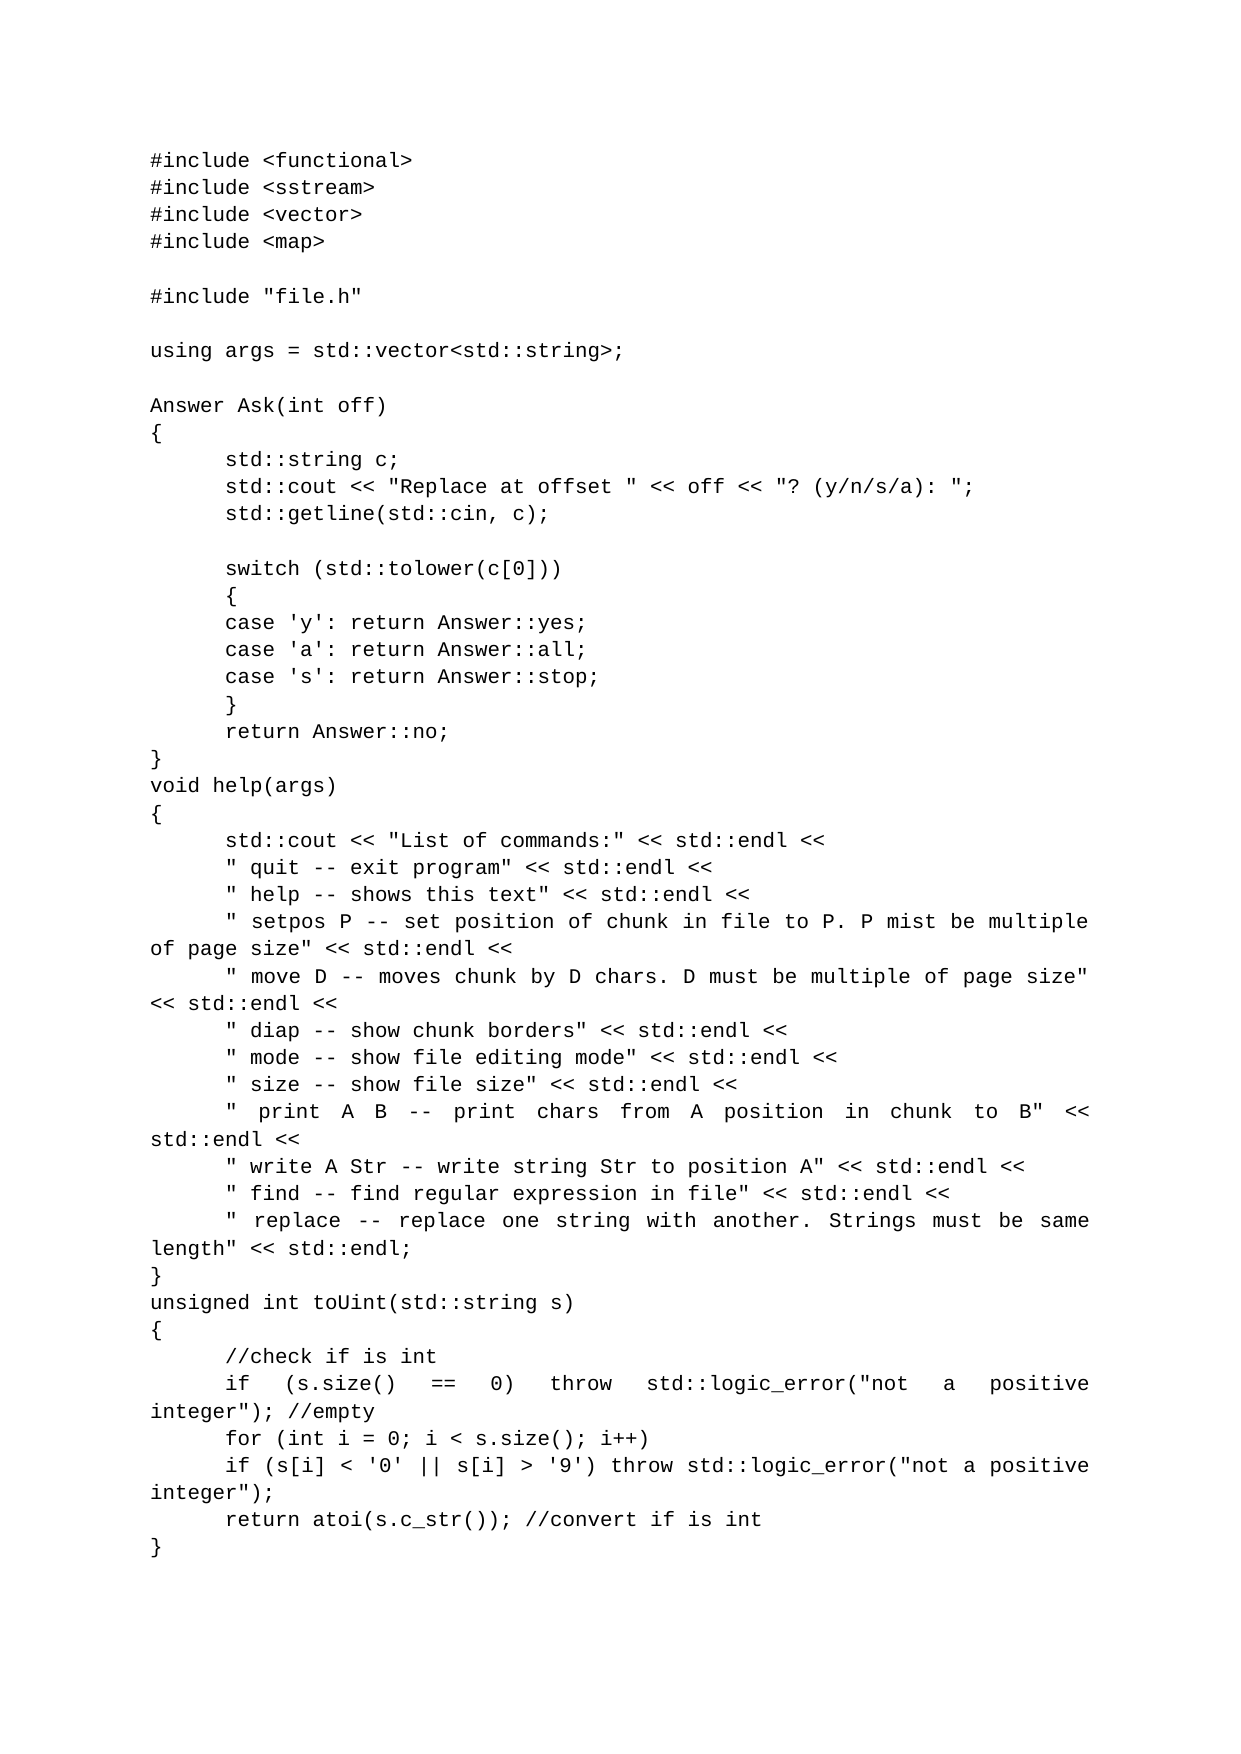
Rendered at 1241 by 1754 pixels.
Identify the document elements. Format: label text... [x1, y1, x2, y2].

text std::string c; [150, 449, 1090, 473]
text " help -- shows this text" << std::endl << [150, 884, 1090, 908]
text using args = std::vector<std::string>; [150, 340, 1090, 364]
text return atoi(s.c_str()); //convert if is int [150, 1509, 1090, 1533]
text } [150, 748, 1090, 772]
text { [150, 422, 1090, 446]
text } [150, 694, 1090, 717]
text case 'a': return Answer::all; [150, 639, 1090, 663]
text for (int i = 0; i < s.size(); i++) [150, 1428, 1090, 1451]
text " setpos P -- set position of chunk in file to P. P mist be multiple of page size" << std::endl << [150, 911, 1090, 962]
text #include <map> [150, 232, 1090, 255]
text #include <vector> [150, 204, 1090, 228]
text } [150, 1265, 1090, 1288]
text unsigned int toUint(std::string s) [150, 1292, 1090, 1316]
text { [150, 1319, 1090, 1343]
text { [150, 802, 1090, 826]
text " print A B -- print chars from A position in chunk to B" << std::endl << [150, 1102, 1090, 1152]
text void help(args) [150, 775, 1090, 799]
text " size -- show file size" << std::endl << [150, 1074, 1090, 1098]
text " find -- find regular expression in file" << std::endl << [150, 1183, 1090, 1207]
text std::cout << "Replace at offset " << off << "? (y/n/s/a): "; [150, 476, 1090, 500]
text if (s.size() == 0) throw std::logic_error("not a positive integer"); //empty [150, 1373, 1090, 1424]
text " write A Str -- write string Str to position A" << std::endl << [150, 1156, 1090, 1179]
text } [150, 1537, 1090, 1560]
text std::cout << "List of commands:" << std::endl << [150, 830, 1090, 853]
text case 'y': return Answer::yes; [150, 612, 1090, 636]
text #include <functional> [150, 150, 1090, 174]
text " mode -- show file editing mode" << std::endl << [150, 1047, 1090, 1071]
text switch (std::tolower(c[0])) [150, 558, 1090, 581]
text " replace -- replace one string with another. Strings must be same length" << std::endl; [150, 1210, 1090, 1261]
text " diap -- show chunk borders" << std::endl << [150, 1020, 1090, 1044]
text case 's': return Answer::stop; [150, 667, 1090, 690]
text " quit -- exit program" << std::endl << [150, 857, 1090, 881]
text //check if is int [150, 1346, 1090, 1370]
text #include "file.h" [150, 286, 1090, 309]
text std::getline(std::cin, c); [150, 503, 1090, 527]
text { [150, 585, 1090, 609]
text return Answer::no; [150, 721, 1090, 744]
text Answer Ask(int off) [150, 395, 1090, 418]
text if (s[i] < '0' || s[i] > '9') throw std::logic_error("not a positive integer"); [150, 1455, 1090, 1506]
text #include <sstream> [150, 177, 1090, 201]
text " move D -- moves chunk by D chars. D must be multiple of page size" << std::endl << [150, 966, 1090, 1016]
